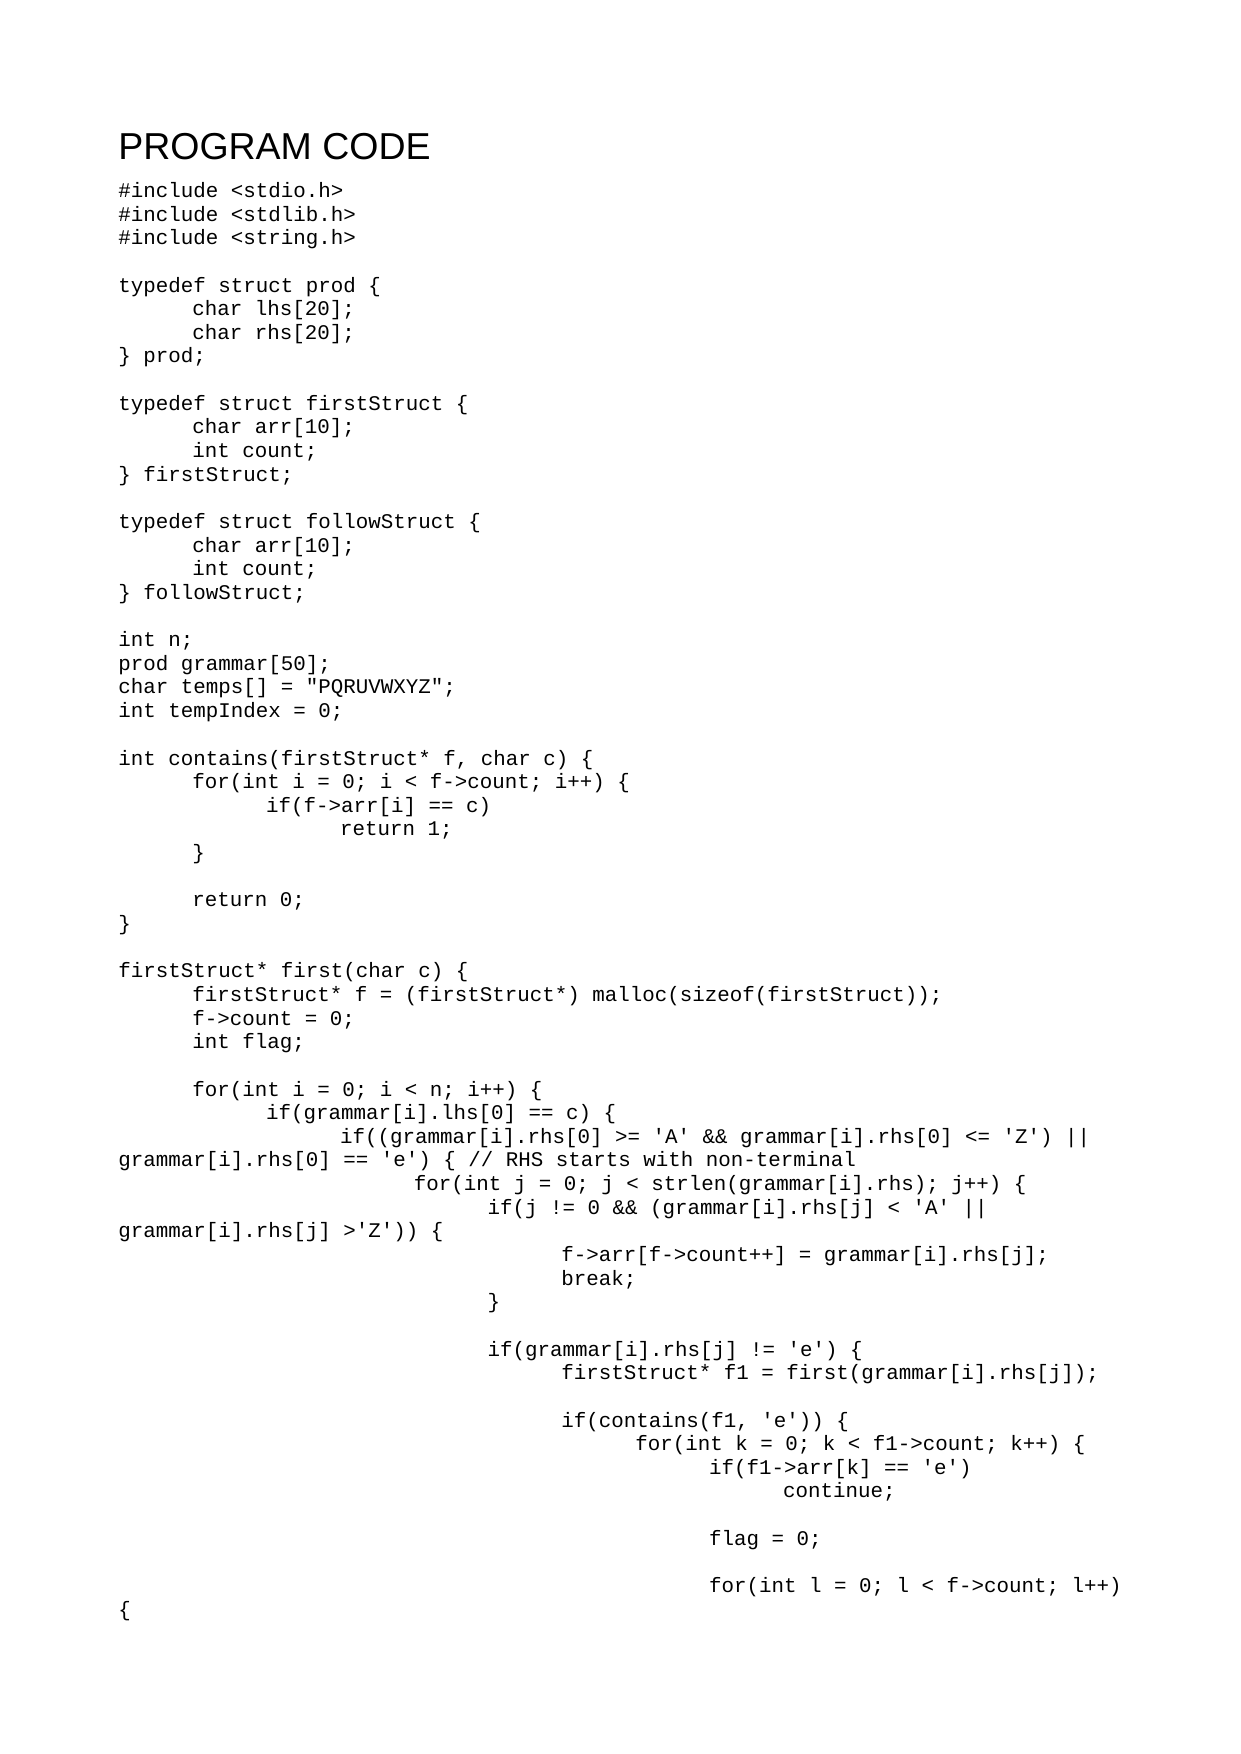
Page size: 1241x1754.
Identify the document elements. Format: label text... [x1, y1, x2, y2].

text return 0; [118, 889, 1122, 913]
text for(int j = 0; j < strlen(grammar[i].rhs); j++) { [118, 1173, 1122, 1197]
text char temps[] = "PQRUVWXYZ"; [118, 677, 1122, 700]
text if(grammar[i].lhs[0] == c) { [118, 1102, 1122, 1126]
text typedef struct prod { [118, 274, 1122, 298]
text int contains(firstStruct* f, char c) { [118, 747, 1122, 771]
text continue; [118, 1481, 1122, 1504]
text if(j != 0 && (grammar[i].rhs[j] < 'A' || grammar[i].rhs[j] >'Z')) { [118, 1197, 1122, 1244]
text } [118, 1291, 1122, 1315]
text #include <stdlib.h> [118, 204, 1122, 227]
text if(f1->arr[k] == 'e') [118, 1457, 1122, 1481]
text firstStruct* f1 = first(grammar[i].rhs[j]); [118, 1362, 1122, 1386]
text if(grammar[i].rhs[j] != 'e') { [118, 1339, 1122, 1362]
text f->count = 0; [118, 1008, 1122, 1031]
text } followStruct; [118, 582, 1122, 606]
text } [118, 913, 1122, 937]
text firstStruct* f = (firstStruct*) malloc(sizeof(firstStruct)); [118, 984, 1122, 1008]
text char lhs[20]; [118, 298, 1122, 322]
text char arr[10]; [118, 416, 1122, 440]
text int count; [118, 558, 1122, 582]
text if((grammar[i].rhs[0] >= 'A' && grammar[i].rhs[0] <= 'Z') || grammar[i].rhs[0] == 'e') { // RHS starts with non-terminal [118, 1126, 1122, 1173]
text #include <stdio.h> [118, 180, 1122, 204]
text break; [118, 1268, 1122, 1291]
text typedef struct followStruct { [118, 511, 1122, 535]
text } firstStruct; [118, 464, 1122, 487]
text for(int i = 0; i < f->count; i++) { [118, 771, 1122, 795]
text int flag; [118, 1031, 1122, 1055]
text for(int l = 0; l < f->count; l++) { [118, 1575, 1122, 1622]
text firstStruct* first(char c) { [118, 960, 1122, 984]
text } [118, 842, 1122, 866]
text f->arr[f->count++] = grammar[i].rhs[j]; [118, 1244, 1122, 1268]
text for(int k = 0; k < f1->count; k++) { [118, 1433, 1122, 1457]
text char rhs[20]; [118, 322, 1122, 346]
text for(int i = 0; i < n; i++) { [118, 1078, 1122, 1102]
text if(contains(f1, 'e')) { [118, 1409, 1122, 1433]
text prod grammar[50]; [118, 653, 1122, 677]
text int count; [118, 440, 1122, 464]
text } prod; [118, 346, 1122, 369]
text if(f->arr[i] == c) [118, 795, 1122, 818]
text flag = 0; [118, 1528, 1122, 1551]
text return 1; [118, 818, 1122, 842]
text int tempIndex = 0; [118, 700, 1122, 724]
text #include <string.h> [118, 227, 1122, 251]
text typedef struct firstStruct { [118, 393, 1122, 416]
text int n; [118, 629, 1122, 653]
subtitle PROGRAM CODE [118, 124, 1122, 167]
text char arr[10]; [118, 535, 1122, 558]
